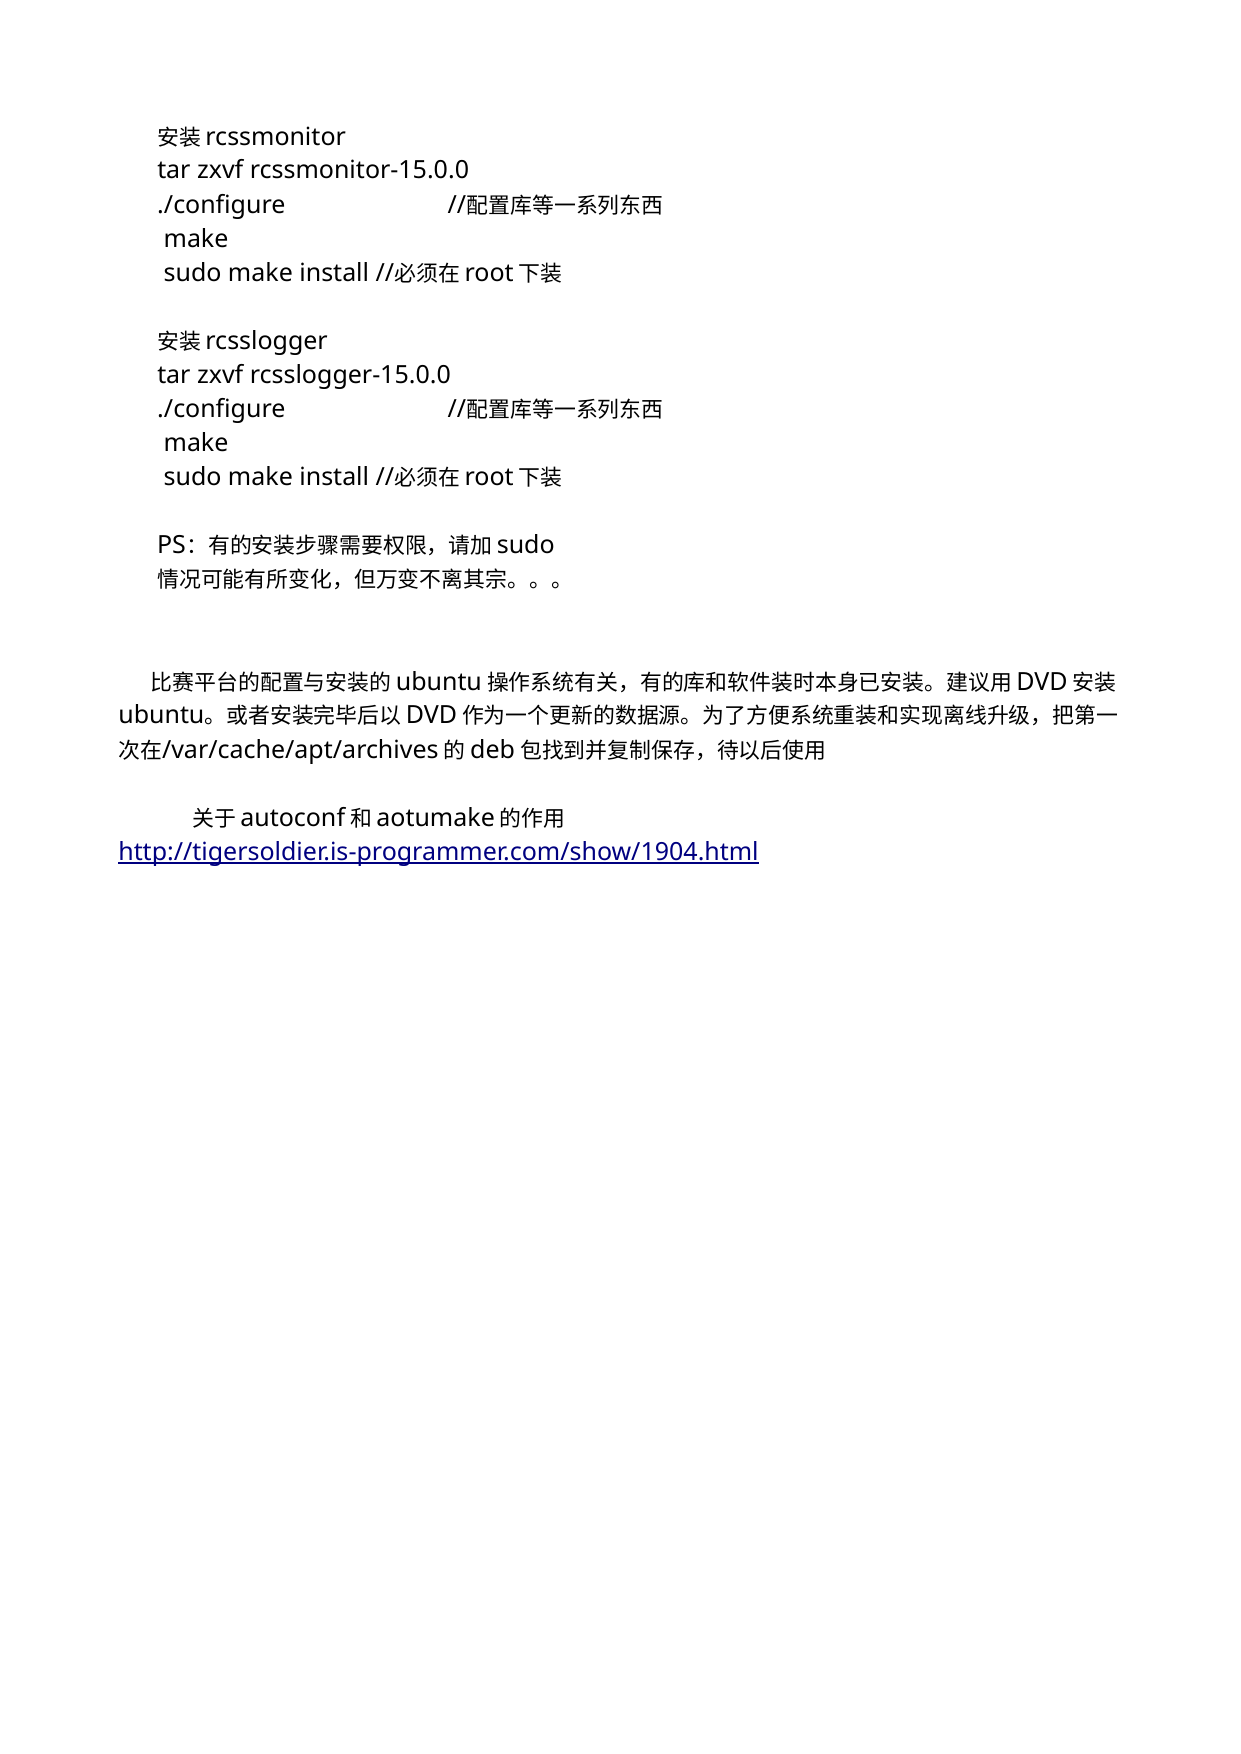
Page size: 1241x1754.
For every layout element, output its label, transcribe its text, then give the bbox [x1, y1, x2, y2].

text 安装rcssmonitor [118, 118, 1122, 152]
text tar zxvf rcssmonitor-15.0.0 [118, 152, 1122, 186]
text ./configure //配置库等一系列东西 [118, 186, 1122, 220]
text 安装rcsslogger [118, 322, 1122, 357]
text 比赛平台的配置与安装的ubuntu操作系统有关，有的库和软件装时本身已安装。建议用DVD安装ubuntu。或者安装完毕后以DVD作为一个更新的数据源。为了方便系统重装和实现离线升级，把第一次在/var/cache/apt/archives的deb包找到并复制保存，待以后使用 [118, 663, 1122, 765]
text make [118, 220, 1122, 254]
text tar zxvf rcsslogger-15.0.0 [118, 357, 1122, 391]
text sudo make install //必须在root下装 [118, 459, 1122, 493]
text ./configure //配置库等一系列东西 [118, 391, 1122, 425]
text make [118, 425, 1122, 459]
text sudo make install //必须在root下装 [118, 254, 1122, 288]
text http://tigersoldier.is-programmer.com/show/1904.html [118, 833, 1122, 867]
text 关于autoconf和aotumake的作用 [118, 799, 1122, 833]
text 情况可能有所变化，但万变不离其宗。。。 [118, 561, 1122, 595]
text PS：有的安装步骤需要权限，请加sudo [118, 527, 1122, 561]
